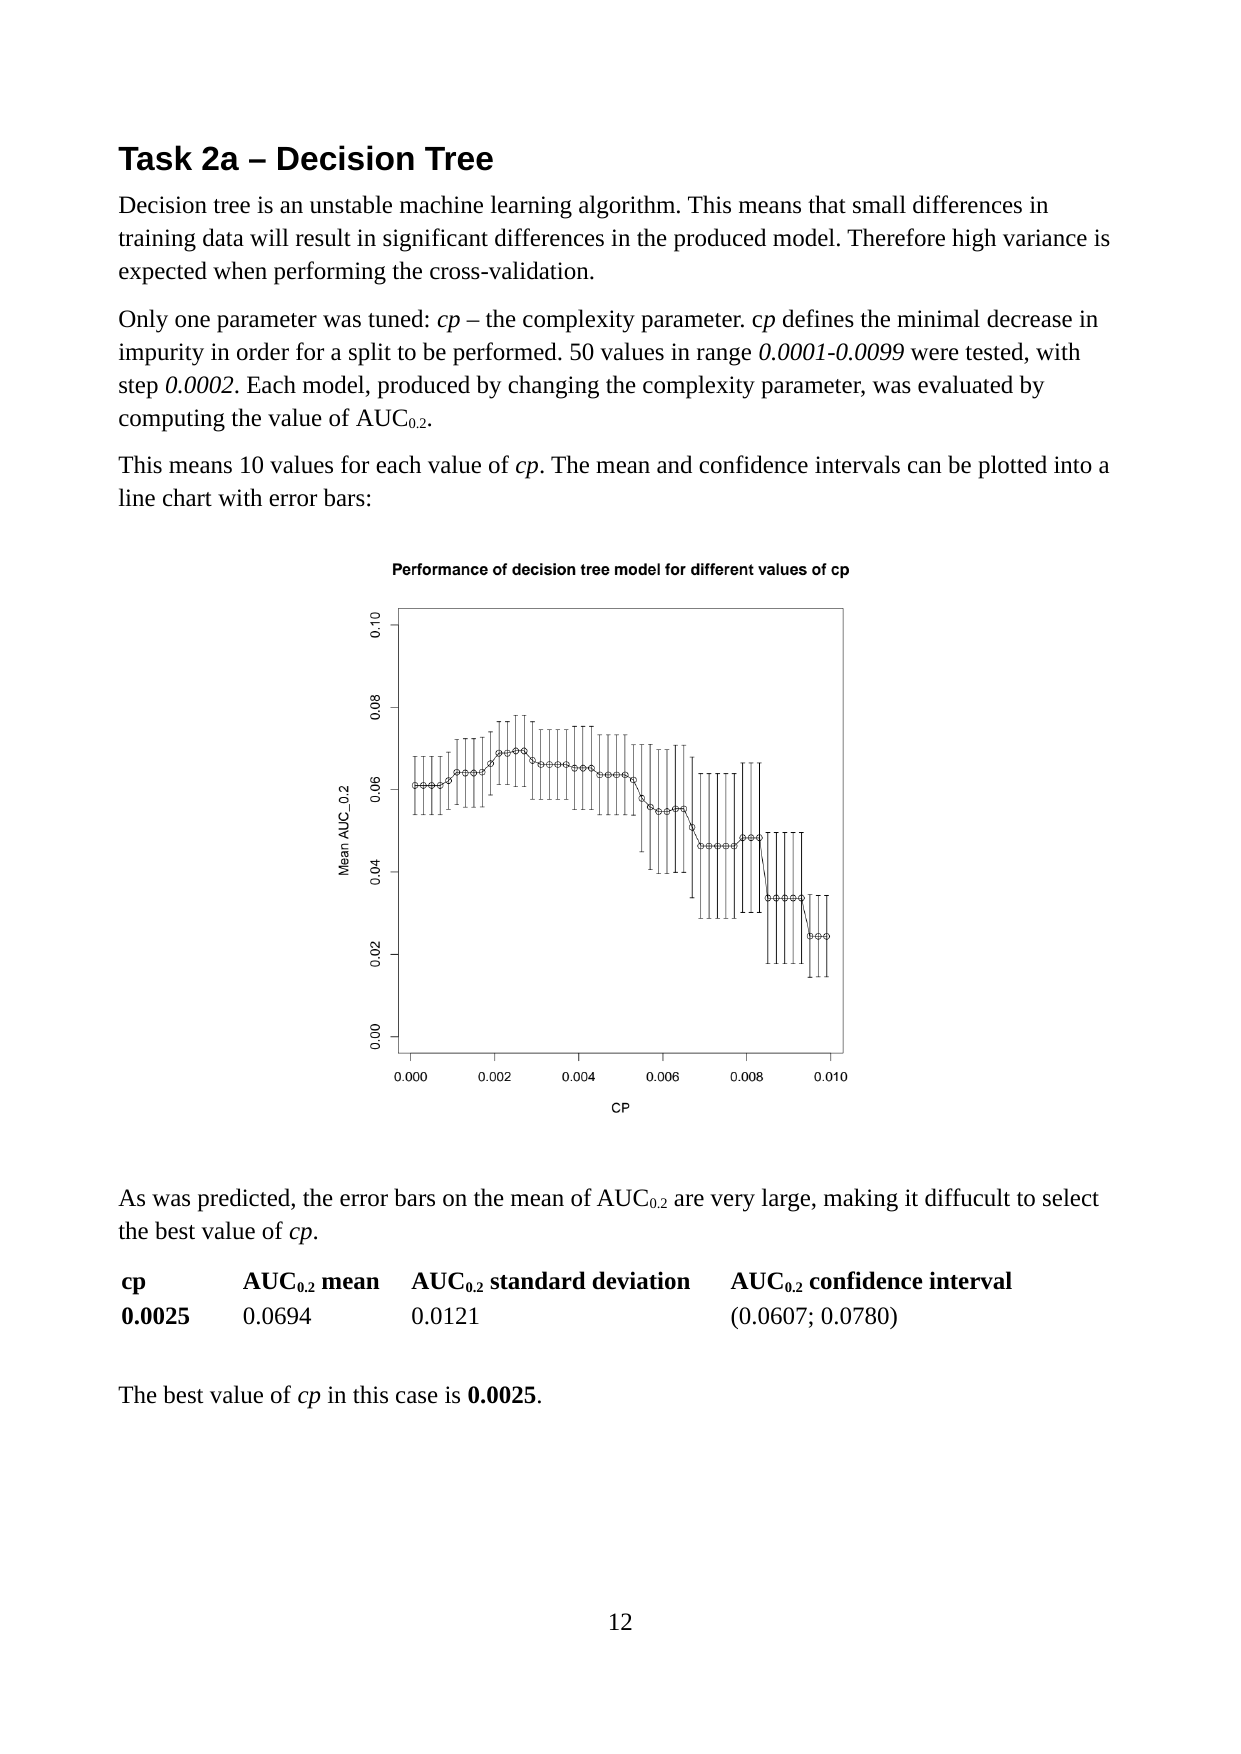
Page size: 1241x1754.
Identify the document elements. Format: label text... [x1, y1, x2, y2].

table_header AUC0.2 standard deviation [408, 1264, 727, 1298]
table_header AUC0.2 confidence interval [728, 1264, 1056, 1298]
text Decision tree is an unstable machine learning algorithm. This means that small differences in training data will result in significant differences in the produced model. Therefore high variance is expected when performing the cross-validation. [118, 190, 1122, 285]
table_header AUC0.2 mean [240, 1264, 408, 1298]
text The best value of cp in this case is 0.0025. [118, 1380, 1122, 1409]
table_header cp [118, 1264, 240, 1298]
text Only one parameter was tuned: cp – the complexity parameter. cp defines the minimal decrease in impurity in order for a split to be performed. 50 values in range 0.0001-0.0099 were tested, with step 0.0002. Each model, produced by changing the complexity parameter, was evaluated by computing the value of AUC0.2. [118, 304, 1122, 432]
subtitle Task 2a – Decision Tree [118, 139, 1122, 178]
table_cell 0.0025 [118, 1298, 240, 1333]
table_cell 0.0694 [240, 1298, 408, 1333]
text As was predicted, the error bars on the mean of AUC0.2 are very large, making it diffucult to select the best value of cp. [118, 1183, 1122, 1245]
table_cell 0.0121 [408, 1298, 727, 1333]
picture [320, 531, 920, 1131]
text This means 10 values for each value of cp. The mean and confidence intervals can be plotted into a line chart with error bars: [118, 450, 1122, 512]
table_cell (0.0607; 0.0780) [728, 1298, 1056, 1333]
